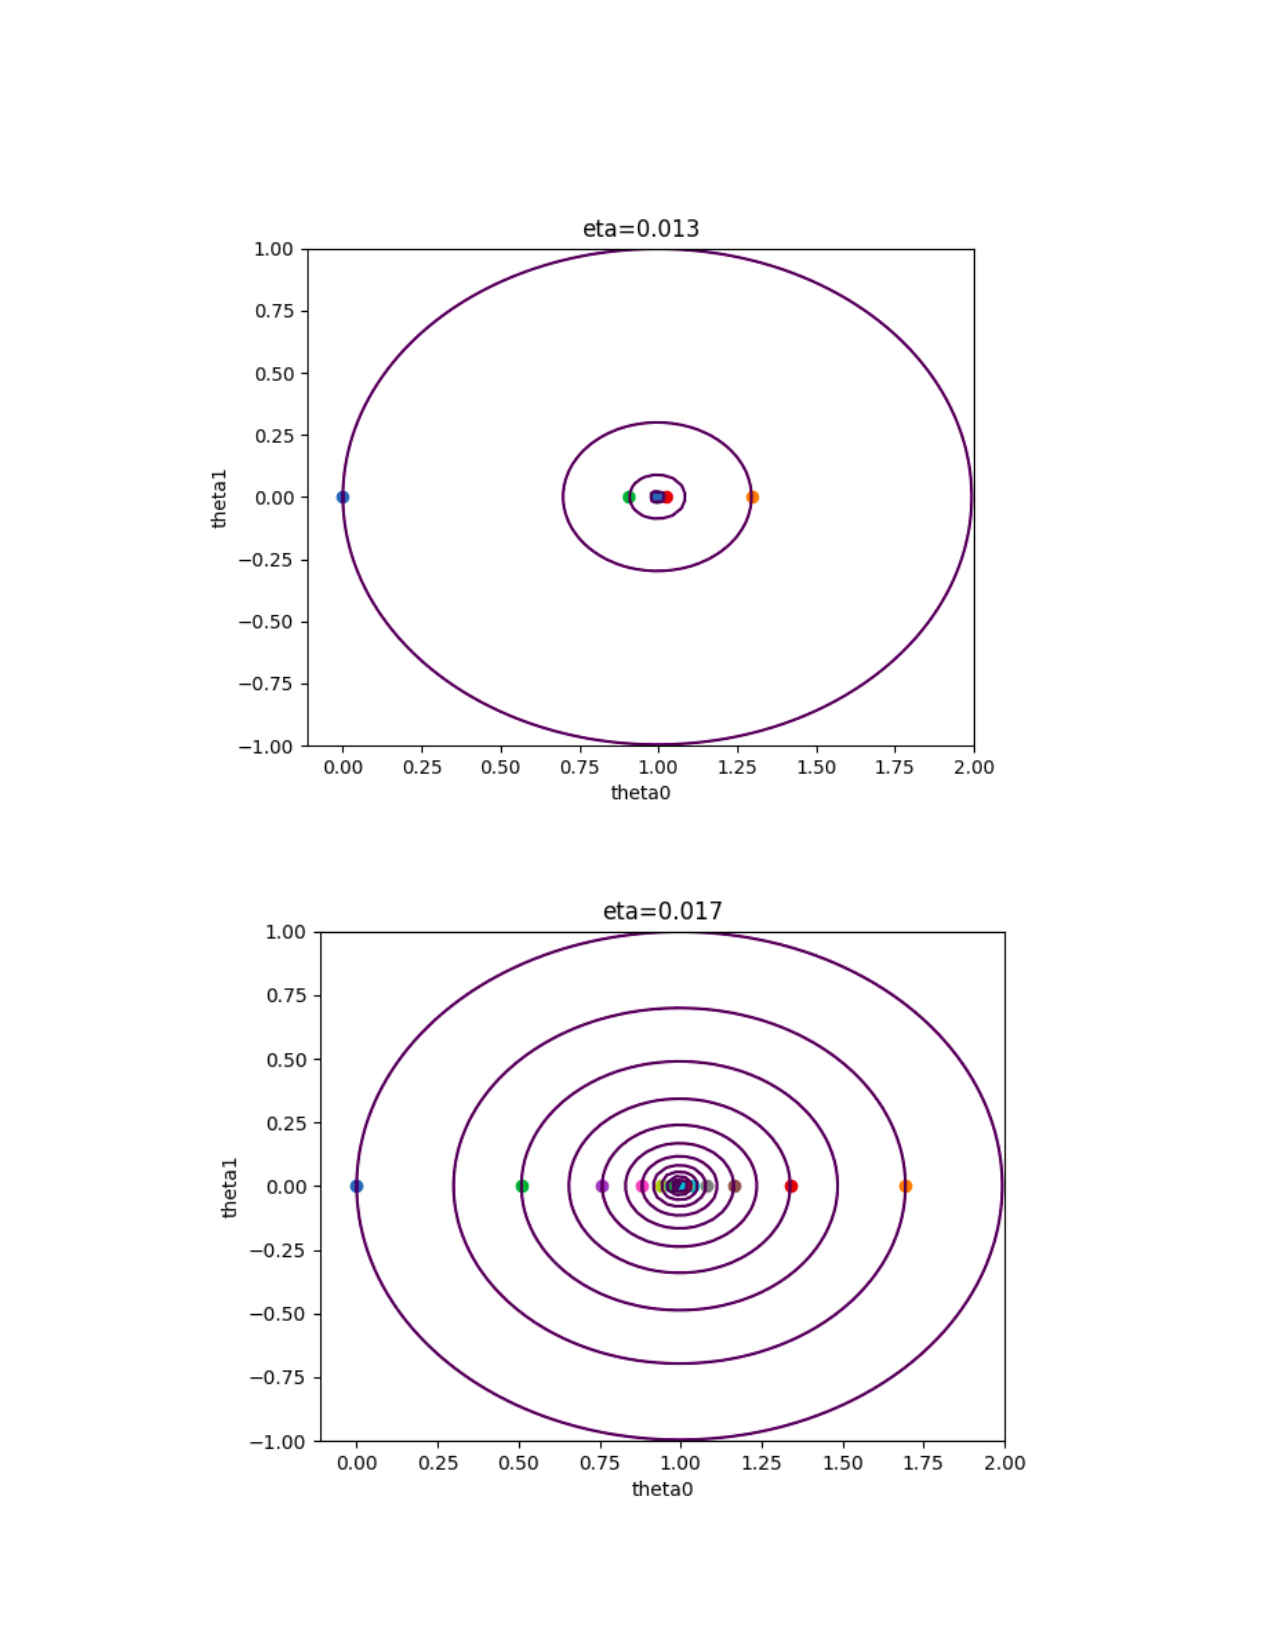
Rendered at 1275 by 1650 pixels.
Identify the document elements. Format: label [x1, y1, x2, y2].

picture [200, 171, 1060, 817]
picture [210, 852, 1093, 1514]
